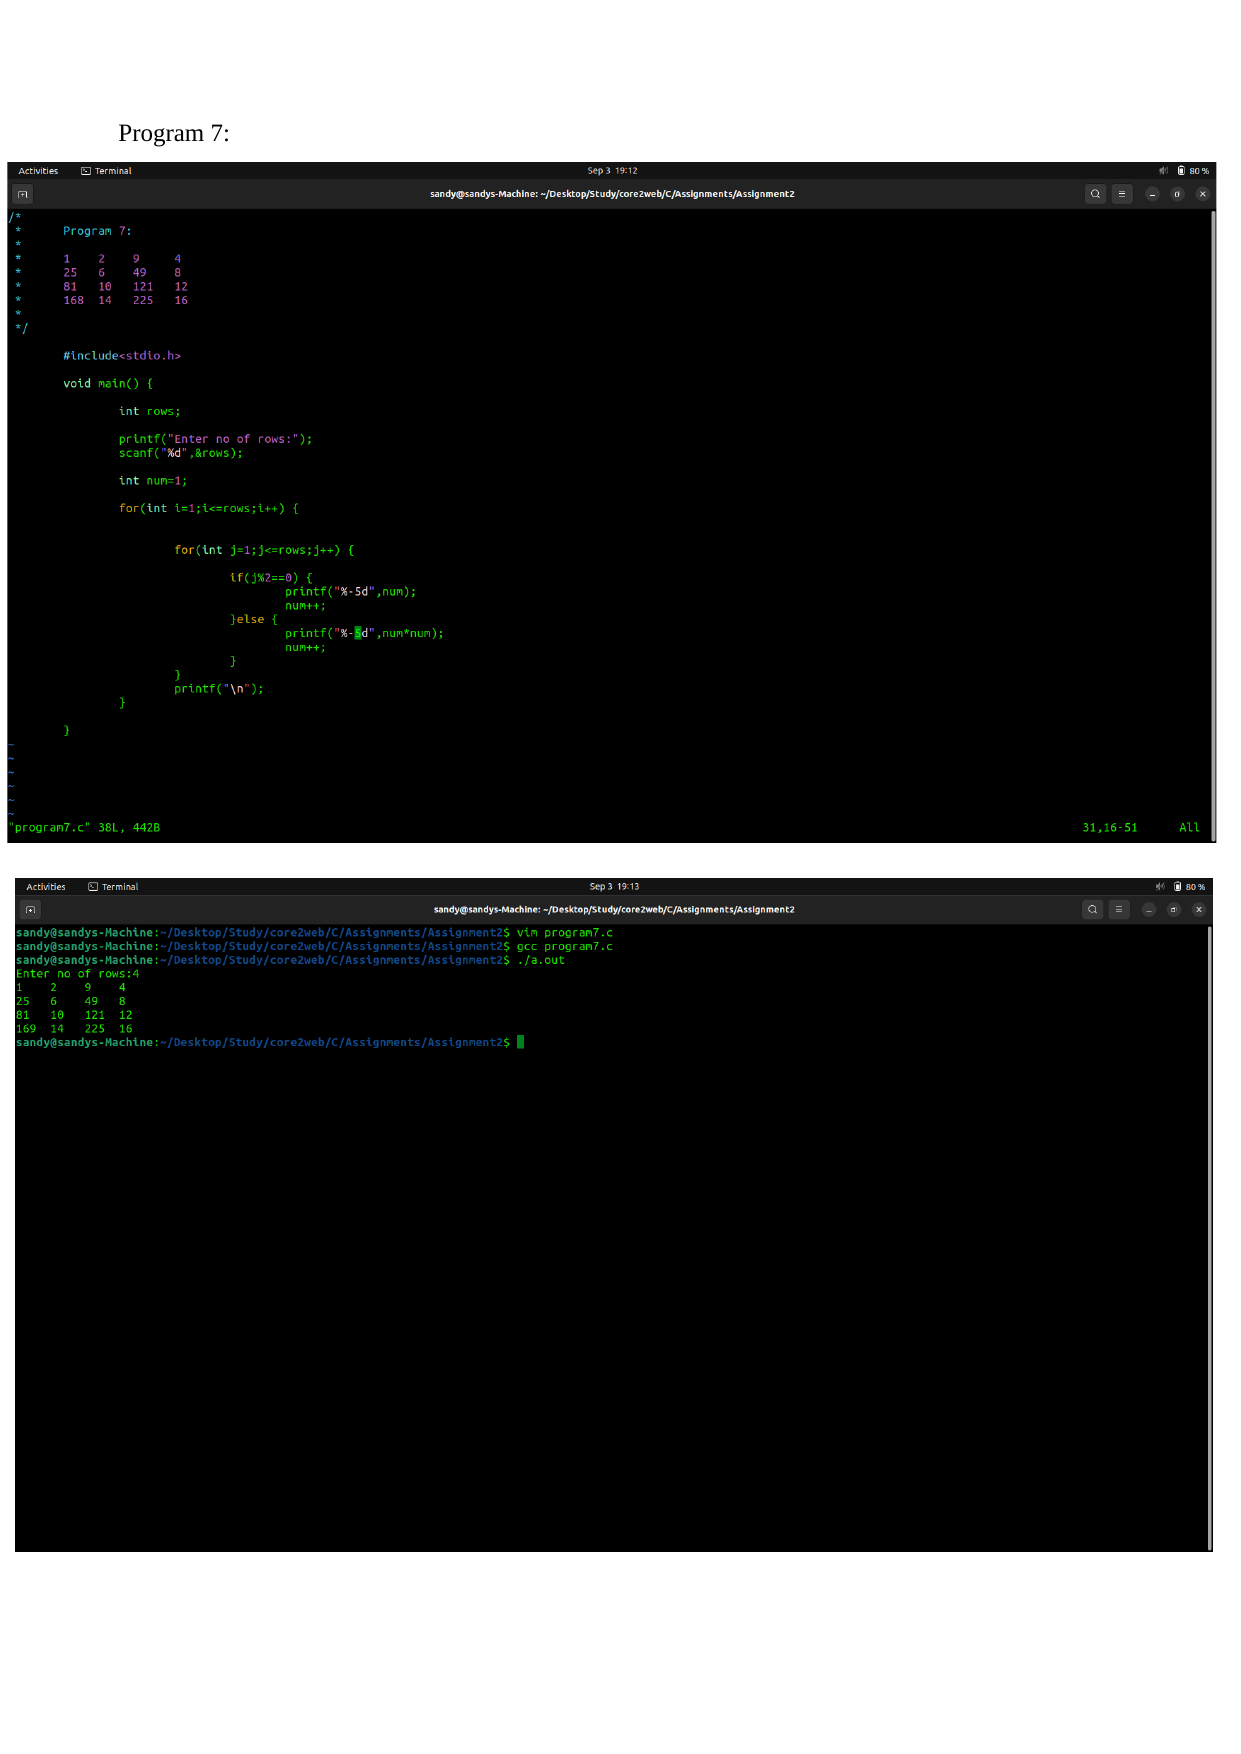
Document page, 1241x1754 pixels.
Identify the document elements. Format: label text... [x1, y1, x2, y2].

picture [7, 162, 1217, 843]
picture [15, 878, 1213, 1552]
text Program 7: [118, 118, 1122, 147]
